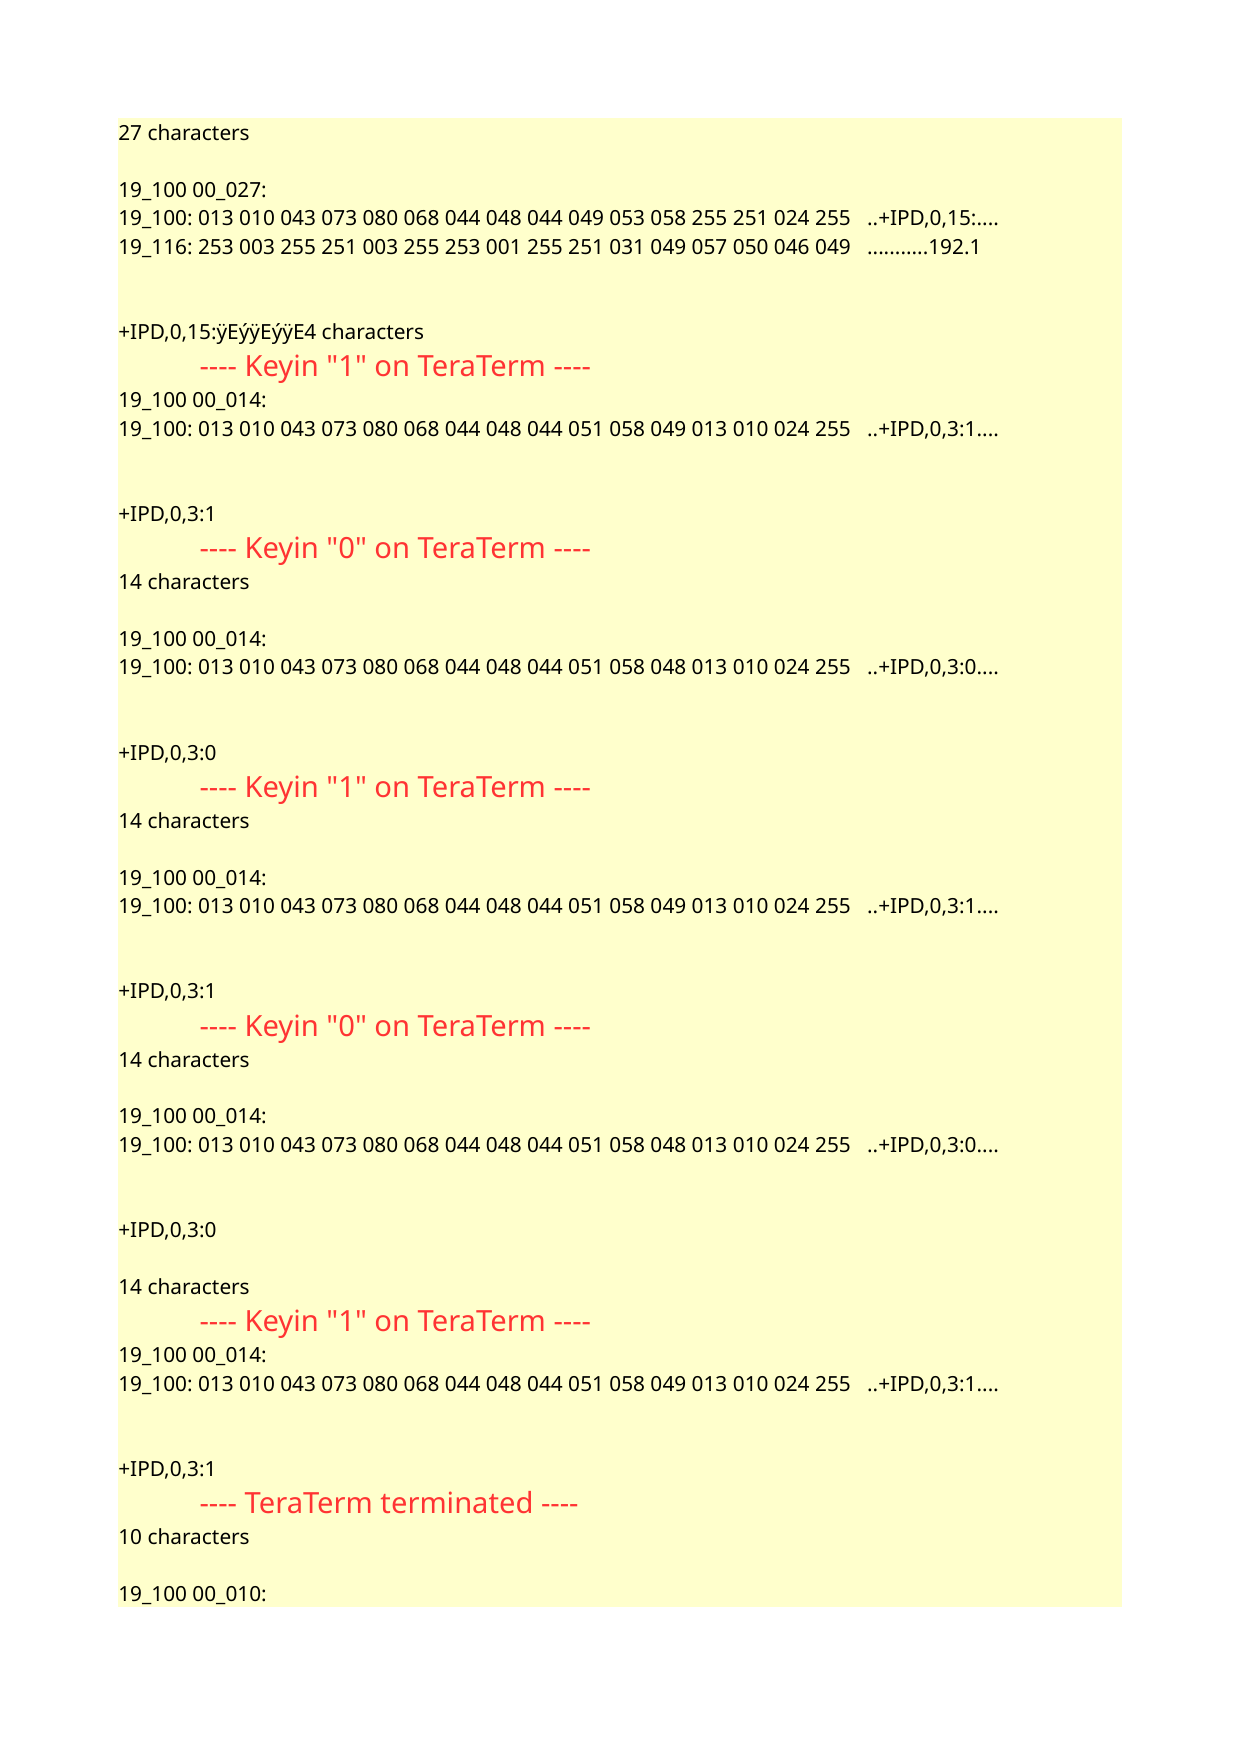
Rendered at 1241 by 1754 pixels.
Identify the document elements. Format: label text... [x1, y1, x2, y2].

text 27 characters [118, 118, 1122, 147]
text 19_100 00_014: [118, 1102, 1122, 1130]
text +IPD,0,15:ÿEýÿEýÿE4 characters [118, 317, 1122, 346]
text 10 characters [118, 1522, 1122, 1551]
text 19_100 00_010: [118, 1579, 1122, 1607]
text +IPD,0,3:1 [118, 977, 1122, 1005]
text ---- Keyin "0" on TeraTerm ---- [118, 1005, 1122, 1045]
text +IPD,0,3:1 [118, 1454, 1122, 1482]
text 14 characters [118, 1045, 1122, 1073]
text 19_100: 013 010 043 073 080 068 044 048 044 051 058 048 013 010 024 255 ..+IPD,0,3:0.... [118, 652, 1122, 681]
text 14 characters [118, 806, 1122, 834]
text 19_100: 013 010 043 073 080 068 044 048 044 051 058 048 013 010 024 255 ..+IPD,0,3:0.... [118, 1130, 1122, 1158]
text 19_100 00_027: [118, 175, 1122, 203]
text ---- Keyin "1" on TeraTerm ---- [118, 766, 1122, 806]
text 19_100: 013 010 043 073 080 068 044 048 044 051 058 049 013 010 024 255 ..+IPD,0,3:1.... [118, 414, 1122, 442]
text +IPD,0,3:0 [118, 1215, 1122, 1244]
text 19_116: 253 003 255 251 003 255 253 001 255 251 031 049 057 050 046 049 ...........192.1 [118, 232, 1122, 260]
text 14 characters [118, 1272, 1122, 1301]
text 14 characters [118, 567, 1122, 596]
text ---- TeraTerm terminated ---- [118, 1482, 1122, 1522]
text 19_100 00_014: [118, 863, 1122, 891]
text ---- Keyin "1" on TeraTerm ---- [118, 1301, 1122, 1340]
text 19_100: 013 010 043 073 080 068 044 048 044 051 058 049 013 010 024 255 ..+IPD,0,3:1.... [118, 891, 1122, 920]
text +IPD,0,3:1 [118, 499, 1122, 527]
text 19_100 00_014: [118, 1340, 1122, 1369]
text 19_100: 013 010 043 073 080 068 044 048 044 051 058 049 013 010 024 255 ..+IPD,0,3:1.... [118, 1369, 1122, 1397]
text 19_100: 013 010 043 073 080 068 044 048 044 049 053 058 255 251 024 255 ..+IPD,0,15:.... [118, 203, 1122, 232]
text 19_100 00_014: [118, 624, 1122, 652]
text ---- Keyin "0" on TeraTerm ---- [118, 527, 1122, 567]
text +IPD,0,3:0 [118, 738, 1122, 766]
text ---- Keyin "1" on TeraTerm ---- [118, 346, 1122, 385]
text 19_100 00_014: [118, 385, 1122, 414]
